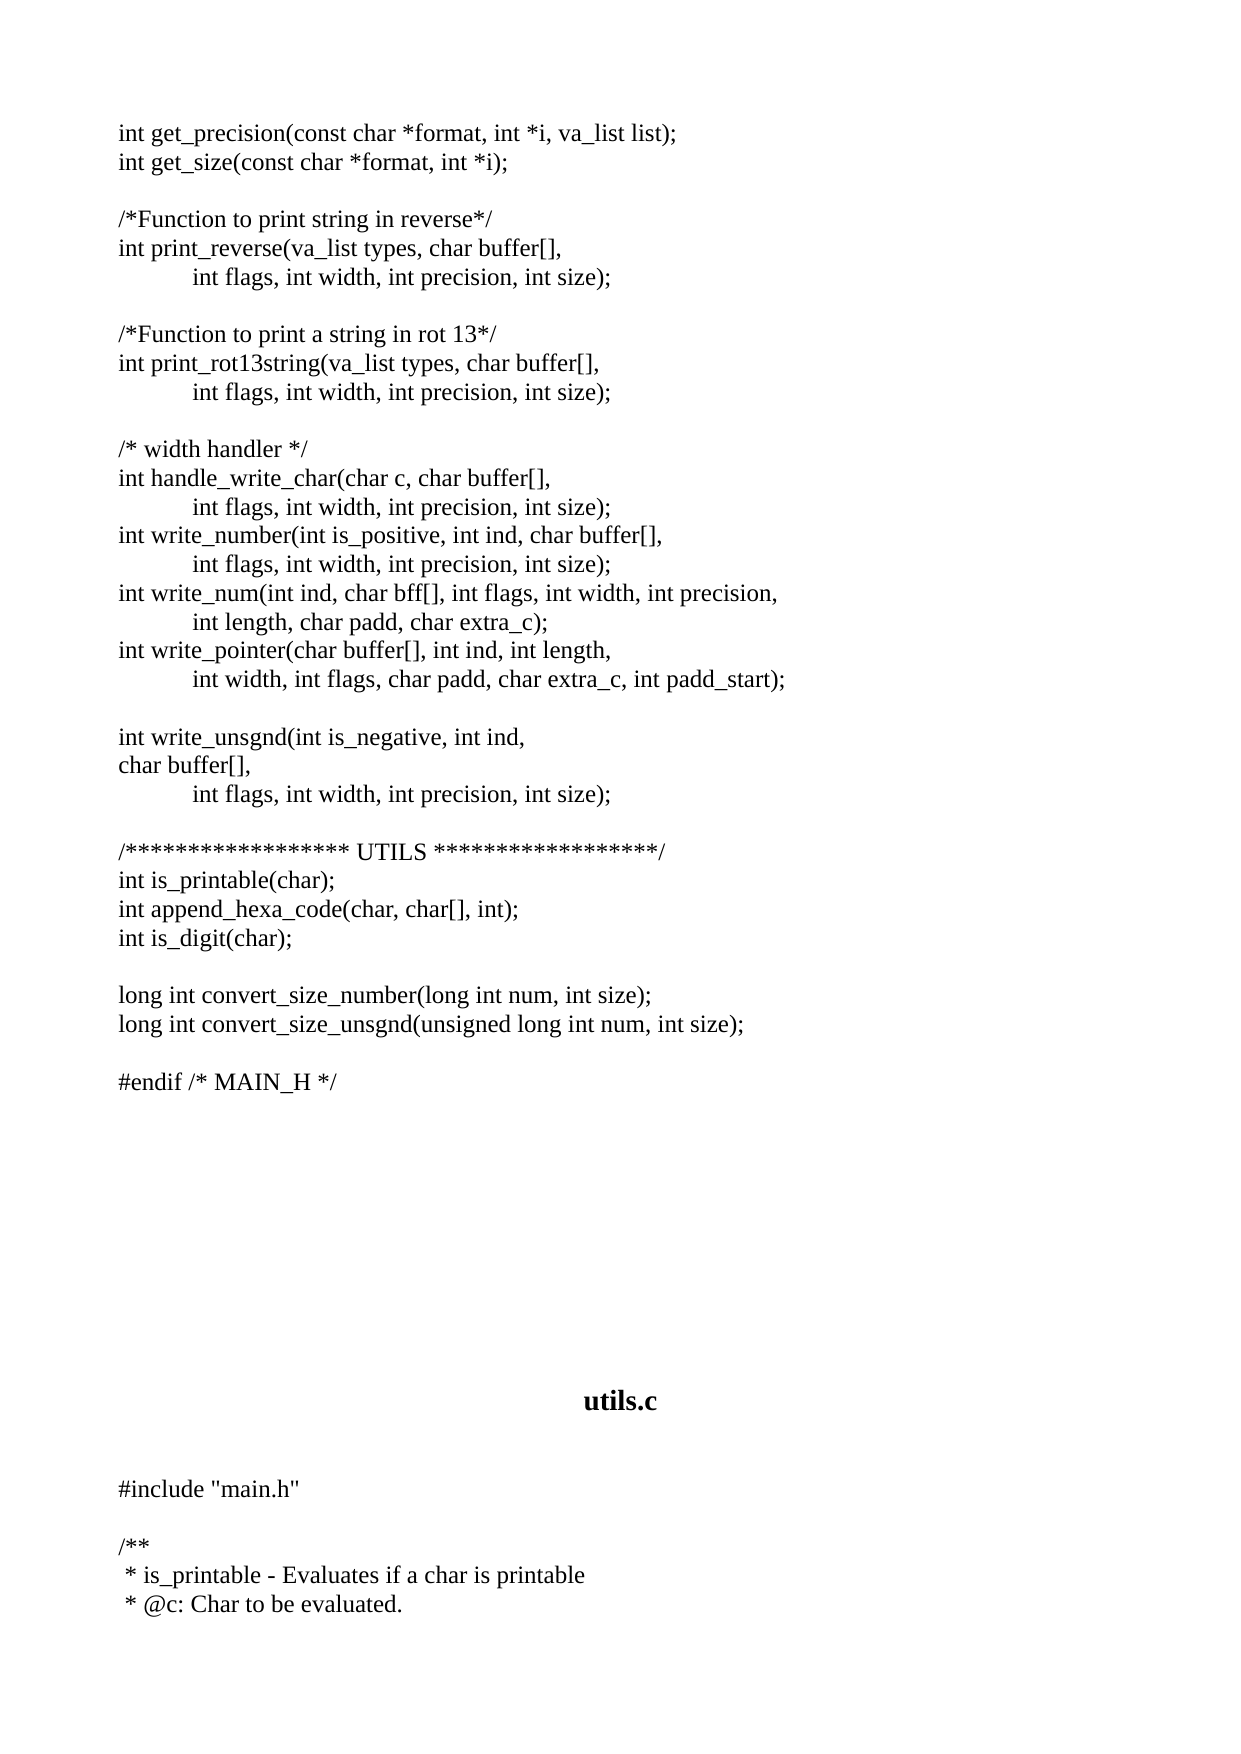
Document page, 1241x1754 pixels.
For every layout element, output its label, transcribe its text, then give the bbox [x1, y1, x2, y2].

text int is_printable(char); [118, 866, 1122, 894]
text char buffer[], [118, 751, 1122, 779]
text /** [118, 1532, 1122, 1560]
text int write_pointer(char buffer[], int ind, int length, [118, 636, 1122, 664]
text int append_hexa_code(char, char[], int); [118, 894, 1122, 923]
text #endif /* MAIN_H */ [118, 1067, 1122, 1096]
text * is_printable - Evaluates if a char is printable [118, 1560, 1122, 1589]
text int flags, int width, int precision, int size); [118, 492, 1122, 521]
text int flags, int width, int precision, int size); [118, 262, 1122, 291]
text int get_size(const char *format, int *i); [118, 147, 1122, 176]
text /*Function to print a string in rot 13*/ [118, 319, 1122, 348]
text int get_precision(const char *format, int *i, va_list list); [118, 118, 1122, 147]
text int width, int flags, char padd, char extra_c, int padd_start); [118, 664, 1122, 693]
text /*Function to print string in reverse*/ [118, 204, 1122, 233]
text /* width handler */ [118, 434, 1122, 463]
text long int convert_size_unsgnd(unsigned long int num, int size); [118, 1009, 1122, 1038]
text int flags, int width, int precision, int size); [118, 549, 1122, 578]
text int print_rot13string(va_list types, char buffer[], [118, 348, 1122, 377]
text int flags, int width, int precision, int size); [118, 377, 1122, 406]
text int print_reverse(va_list types, char buffer[], [118, 233, 1122, 262]
text int flags, int width, int precision, int size); [118, 779, 1122, 808]
text int write_number(int is_positive, int ind, char buffer[], [118, 521, 1122, 549]
text int length, char padd, char extra_c); [118, 607, 1122, 636]
text int is_digit(char); [118, 923, 1122, 952]
text /****************** UTILS ******************/ [118, 837, 1122, 866]
text int handle_write_char(char c, char buffer[], [118, 463, 1122, 492]
text utils.c [118, 1383, 1122, 1417]
text int write_num(int ind, char bff[], int flags, int width, int precision, [118, 578, 1122, 607]
text * @c: Char to be evaluated. [118, 1589, 1122, 1618]
text #include "main.h" [118, 1474, 1122, 1503]
text long int convert_size_number(long int num, int size); [118, 981, 1122, 1009]
text int write_unsgnd(int is_negative, int ind, [118, 722, 1122, 751]
